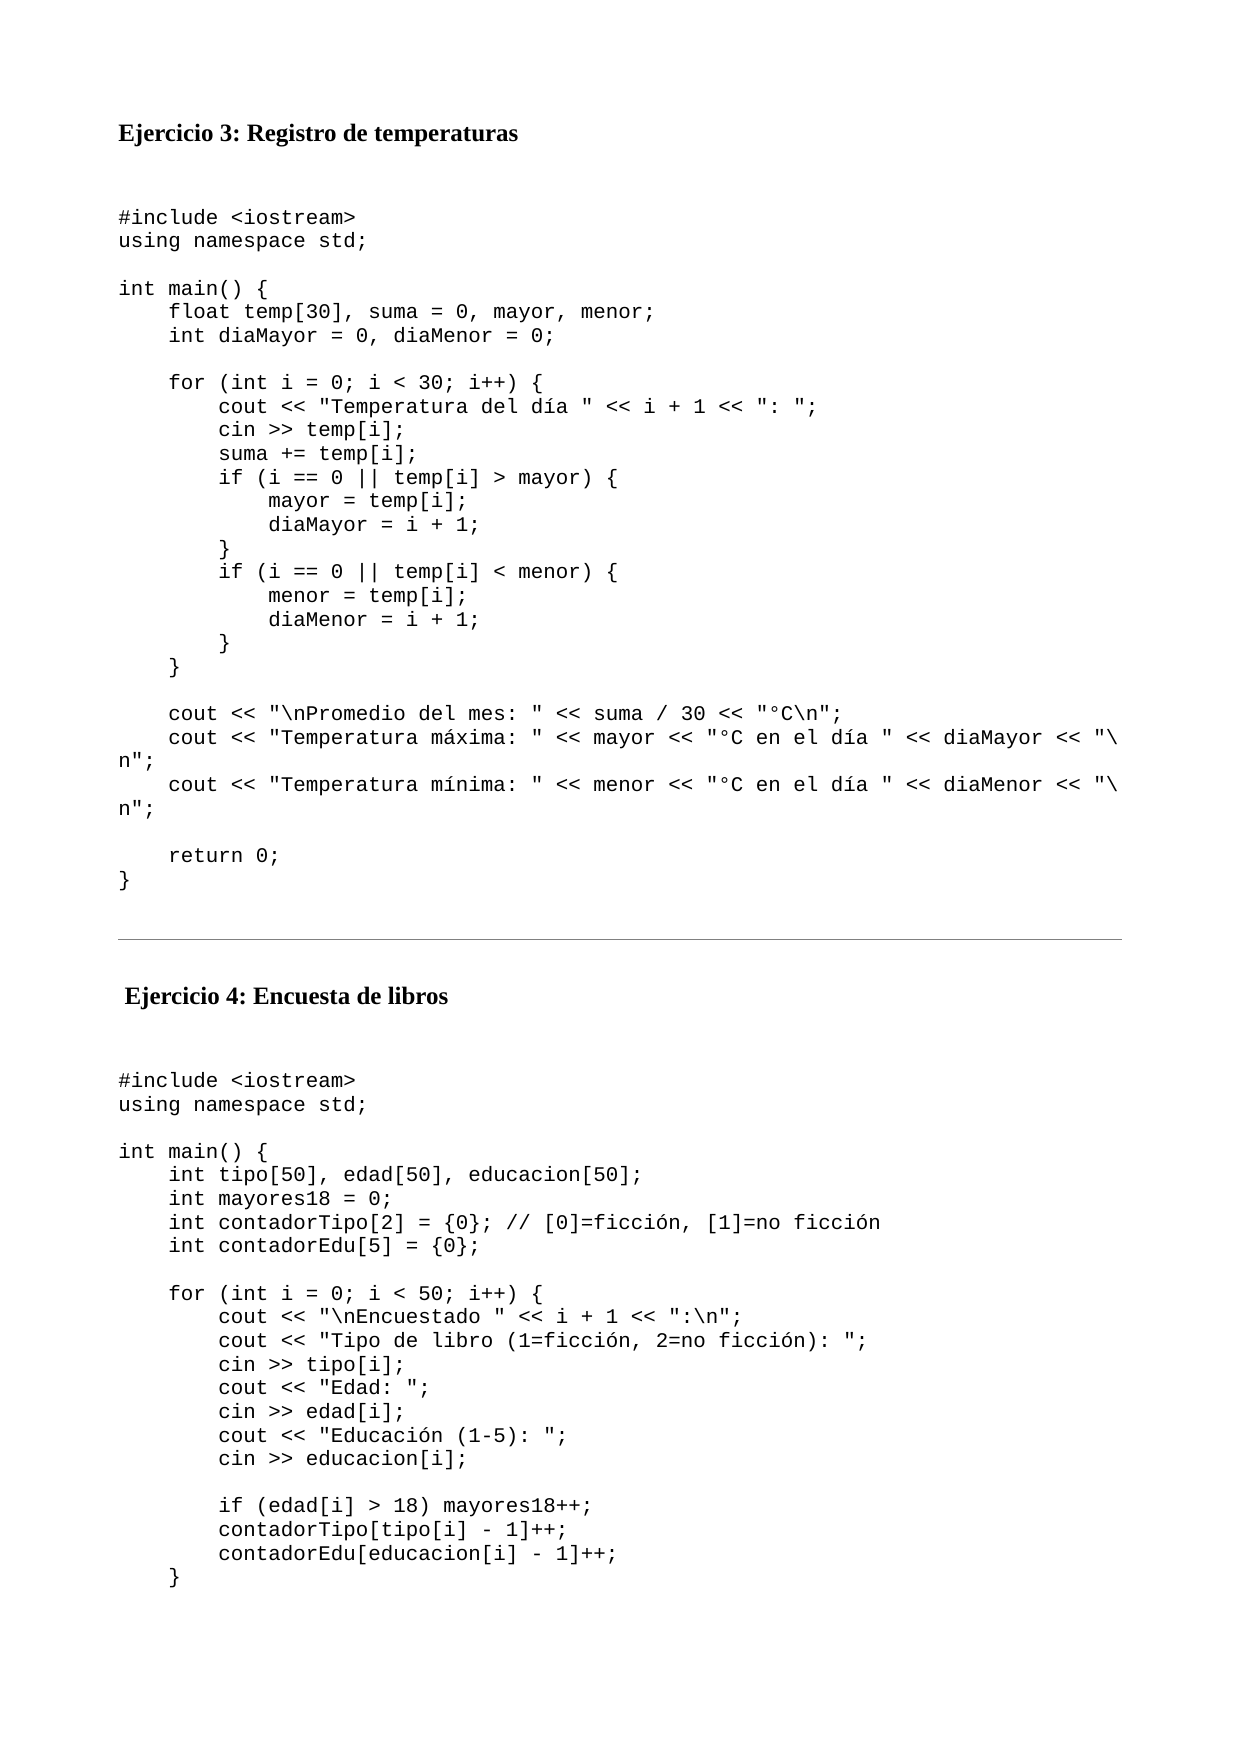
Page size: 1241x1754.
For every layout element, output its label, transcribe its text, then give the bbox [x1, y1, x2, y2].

subtitle Ejercicio 3: Registro de temperaturas [118, 118, 1122, 147]
text cout << "Temperatura máxima: " << mayor << "°C en el día " << diaMayor << "\n"; [118, 727, 1122, 774]
text cout << "Temperatura mínima: " << menor << "°C en el día " << diaMenor << "\n"; [118, 774, 1122, 821]
text contadorEdu[educacion[i] - 1]++; [118, 1543, 1122, 1566]
text using namespace std; [118, 230, 1122, 254]
text cout << "Educación (1-5): "; [118, 1424, 1122, 1448]
text cout << "\nPromedio del mes: " << suma / 30 << "°C\n"; [118, 703, 1122, 727]
text diaMenor = i + 1; [118, 609, 1122, 632]
text cout << "Tipo de libro (1=ficción, 2=no ficción): "; [118, 1330, 1122, 1354]
text } [118, 632, 1122, 656]
text using namespace std; [118, 1093, 1122, 1117]
text int diaMayor = 0, diaMenor = 0; [118, 325, 1122, 348]
text int main() { [118, 1141, 1122, 1164]
text } [118, 1566, 1122, 1590]
text cout << "Edad: "; [118, 1377, 1122, 1401]
text int contadorEdu[5] = {0}; [118, 1235, 1122, 1259]
text mayor = temp[i]; [118, 490, 1122, 514]
text contadorTipo[tipo[i] - 1]++; [118, 1519, 1122, 1543]
text int mayores18 = 0; [118, 1188, 1122, 1212]
text cout << "Temperatura del día " << i + 1 << ": "; [118, 396, 1122, 419]
text menor = temp[i]; [118, 585, 1122, 609]
text int contadorTipo[2] = {0}; // [0]=ficción, [1]=no ficción [118, 1212, 1122, 1235]
text #include <iostream> [118, 1070, 1122, 1093]
text int tipo[50], edad[50], educacion[50]; [118, 1164, 1122, 1188]
text for (int i = 0; i < 50; i++) { [118, 1283, 1122, 1306]
text } [118, 869, 1122, 892]
text cin >> temp[i]; [118, 419, 1122, 443]
text cin >> educacion[i]; [118, 1448, 1122, 1472]
text cout << "\nEncuestado " << i + 1 << ":\n"; [118, 1306, 1122, 1330]
text if (i == 0 || temp[i] > mayor) { [118, 467, 1122, 490]
text float temp[30], suma = 0, mayor, menor; [118, 301, 1122, 325]
text cin >> tipo[i]; [118, 1354, 1122, 1377]
text } [118, 656, 1122, 679]
text return 0; [118, 845, 1122, 869]
text if (edad[i] > 18) mayores18++; [118, 1496, 1122, 1519]
text } [118, 538, 1122, 561]
text #include <iostream> [118, 207, 1122, 230]
text suma += temp[i]; [118, 443, 1122, 467]
text cin >> edad[i]; [118, 1401, 1122, 1424]
subtitle Ejercicio 4: Encuesta de libros [118, 981, 1122, 1010]
text int main() { [118, 278, 1122, 301]
text if (i == 0 || temp[i] < menor) { [118, 561, 1122, 585]
text diaMayor = i + 1; [118, 514, 1122, 538]
text for (int i = 0; i < 30; i++) { [118, 372, 1122, 396]
